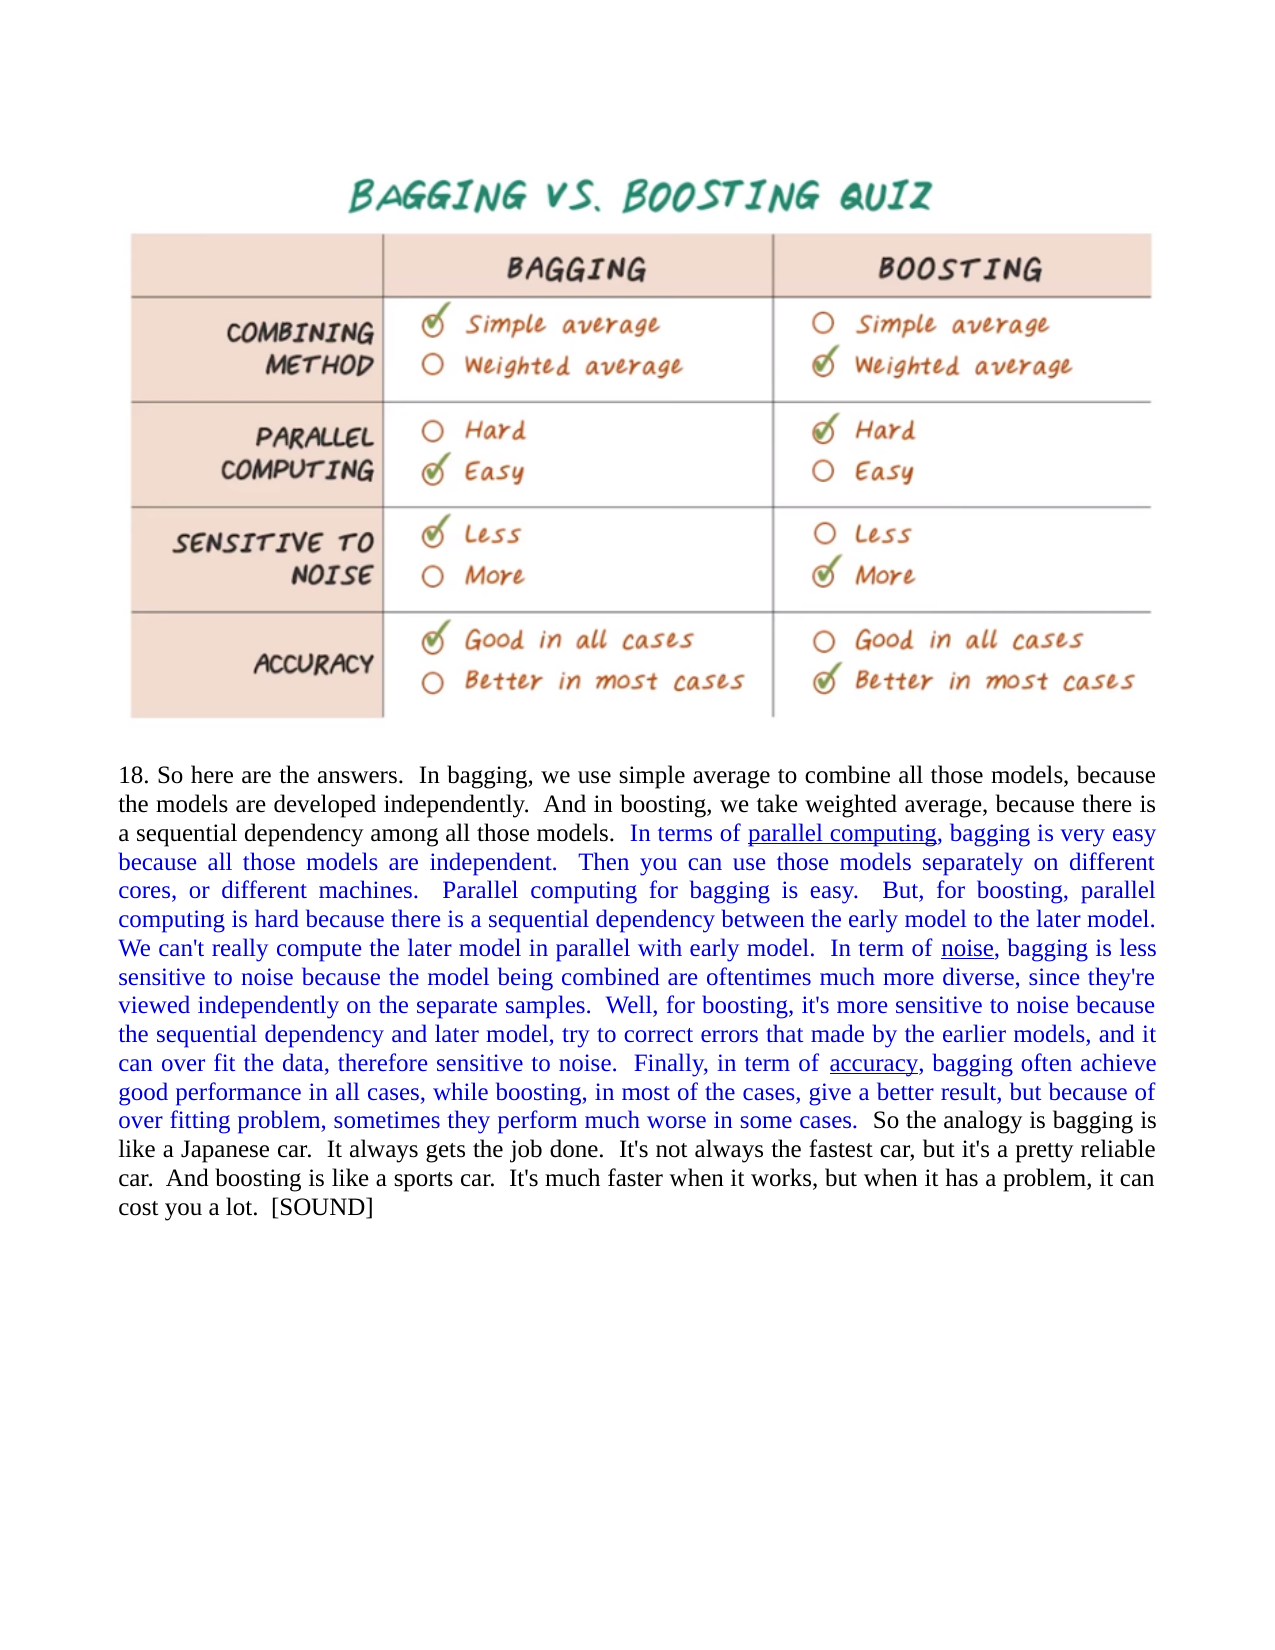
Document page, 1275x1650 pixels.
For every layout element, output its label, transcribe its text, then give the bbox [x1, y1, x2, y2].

text 18. So here are the answers. In bagging, we use simple average to combine all those models, because the models are developed independently. And in boosting, we take weighted average, because there is a sequential dependency among all those models. In terms of parallel computing, bagging is very easy because all those models are independent. Then you can use those models separately on different cores, or different machines. Parallel computing for bagging is easy. But, for boosting, parallel computing is hard because there is a sequential dependency between the early model to the later model. We can't really compute the later model in parallel with early model. In term of noise, bagging is less sensitive to noise because the model being combined are oftentimes much more diverse, since they're viewed independently on the separate samples. Well, for boosting, it's more sensitive to noise because the sequential dependency and later model, try to correct errors that made by the earlier models, and it can over fit the data, therefore sensitive to noise. Finally, in term of accuracy, bagging often achieve good performance in all cases, while boosting, in most of the cases, give a better result, but because of over fitting problem, sometimes they perform much worse in some cases. So the analogy is bagging is like a Japanese car. It always gets the job done. It's not always the fastest car, but it's a pretty reliable car. And boosting is like a sports car. It's much faster when it works, but when it has a problem, it can cost you a lot. [SOUND] [118, 760, 1157, 1220]
picture [118, 175, 1157, 732]
